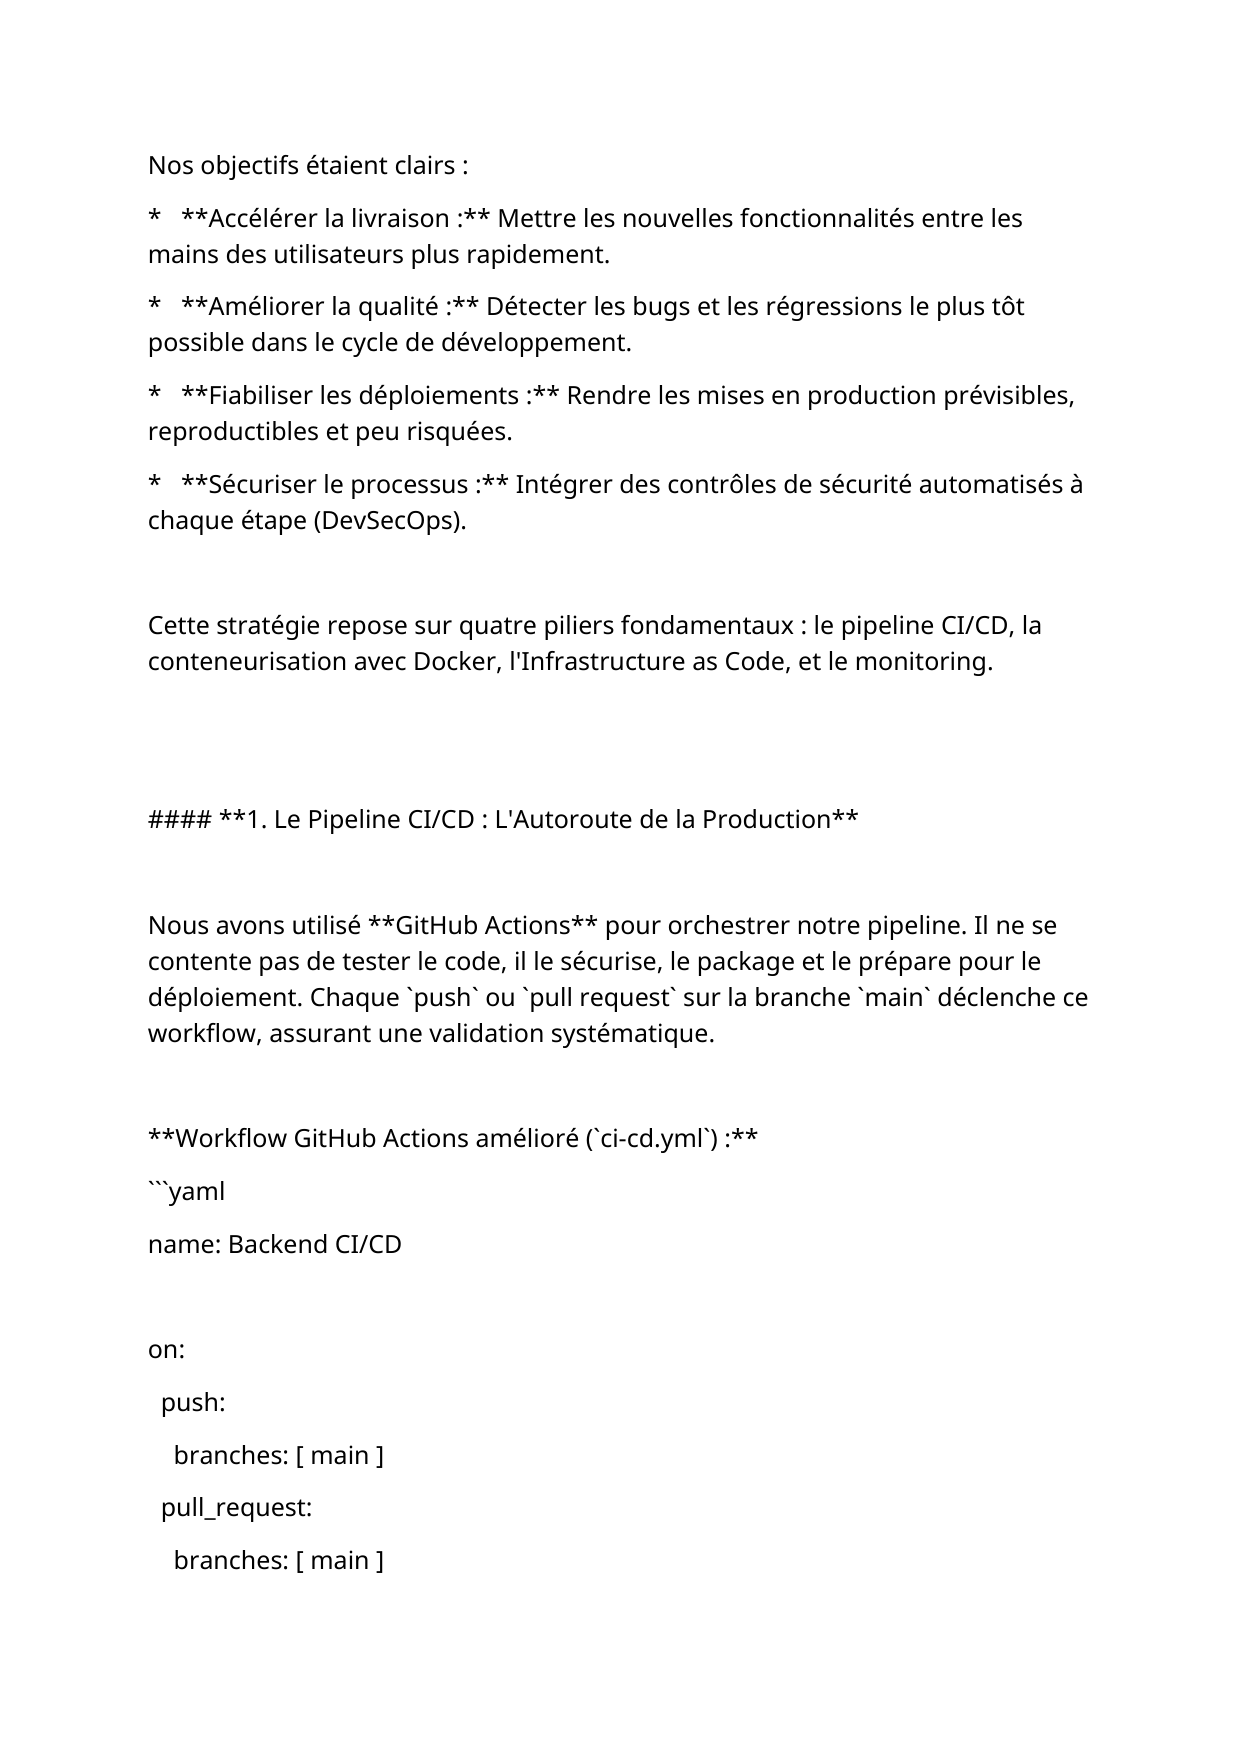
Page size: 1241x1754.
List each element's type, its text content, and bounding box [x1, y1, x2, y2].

text name: Backend CI/CD [148, 1227, 1093, 1261]
text push: [148, 1385, 1093, 1419]
text **Workflow GitHub Actions amélioré (`ci-cd.yml`) :** [148, 1121, 1093, 1155]
text ```yaml [148, 1174, 1093, 1208]
text branches: [ main ] [148, 1543, 1093, 1577]
text Nos objectifs étaient clairs : [148, 148, 1093, 182]
text * **Sécuriser le processus :** Intégrer des contrôles de sécurité automatisés à chaque étape (DevSecOps). [148, 467, 1093, 537]
text Cette stratégie repose sur quatre piliers fondamentaux : le pipeline CI/CD, la conteneurisation avec Docker, l'Infrastructure as Code, et le monitoring. [148, 608, 1093, 678]
text branches: [ main ] [148, 1437, 1093, 1471]
text #### **1. Le Pipeline CI/CD : L'Autoroute de la Production** [148, 802, 1093, 836]
text * **Fiabiliser les déploiements :** Rendre les mises en production prévisibles, reproductibles et peu risquées. [148, 378, 1093, 448]
text * **Accélérer la livraison :** Mettre les nouvelles fonctionnalités entre les mains des utilisateurs plus rapidement. [148, 200, 1093, 270]
text on: [148, 1332, 1093, 1366]
text * **Améliorer la qualité :** Détecter les bugs et les régressions le plus tôt possible dans le cycle de développement. [148, 289, 1093, 359]
text Nous avons utilisé **GitHub Actions** pour orchestrer notre pipeline. Il ne se contente pas de tester le code, il le sécurise, le package et le prépare pour le déploiement. Chaque `push` ou `pull request` sur la branche `main` déclenche ce workflow, assurant une validation systématique. [148, 908, 1093, 1050]
text pull_request: [148, 1490, 1093, 1524]
